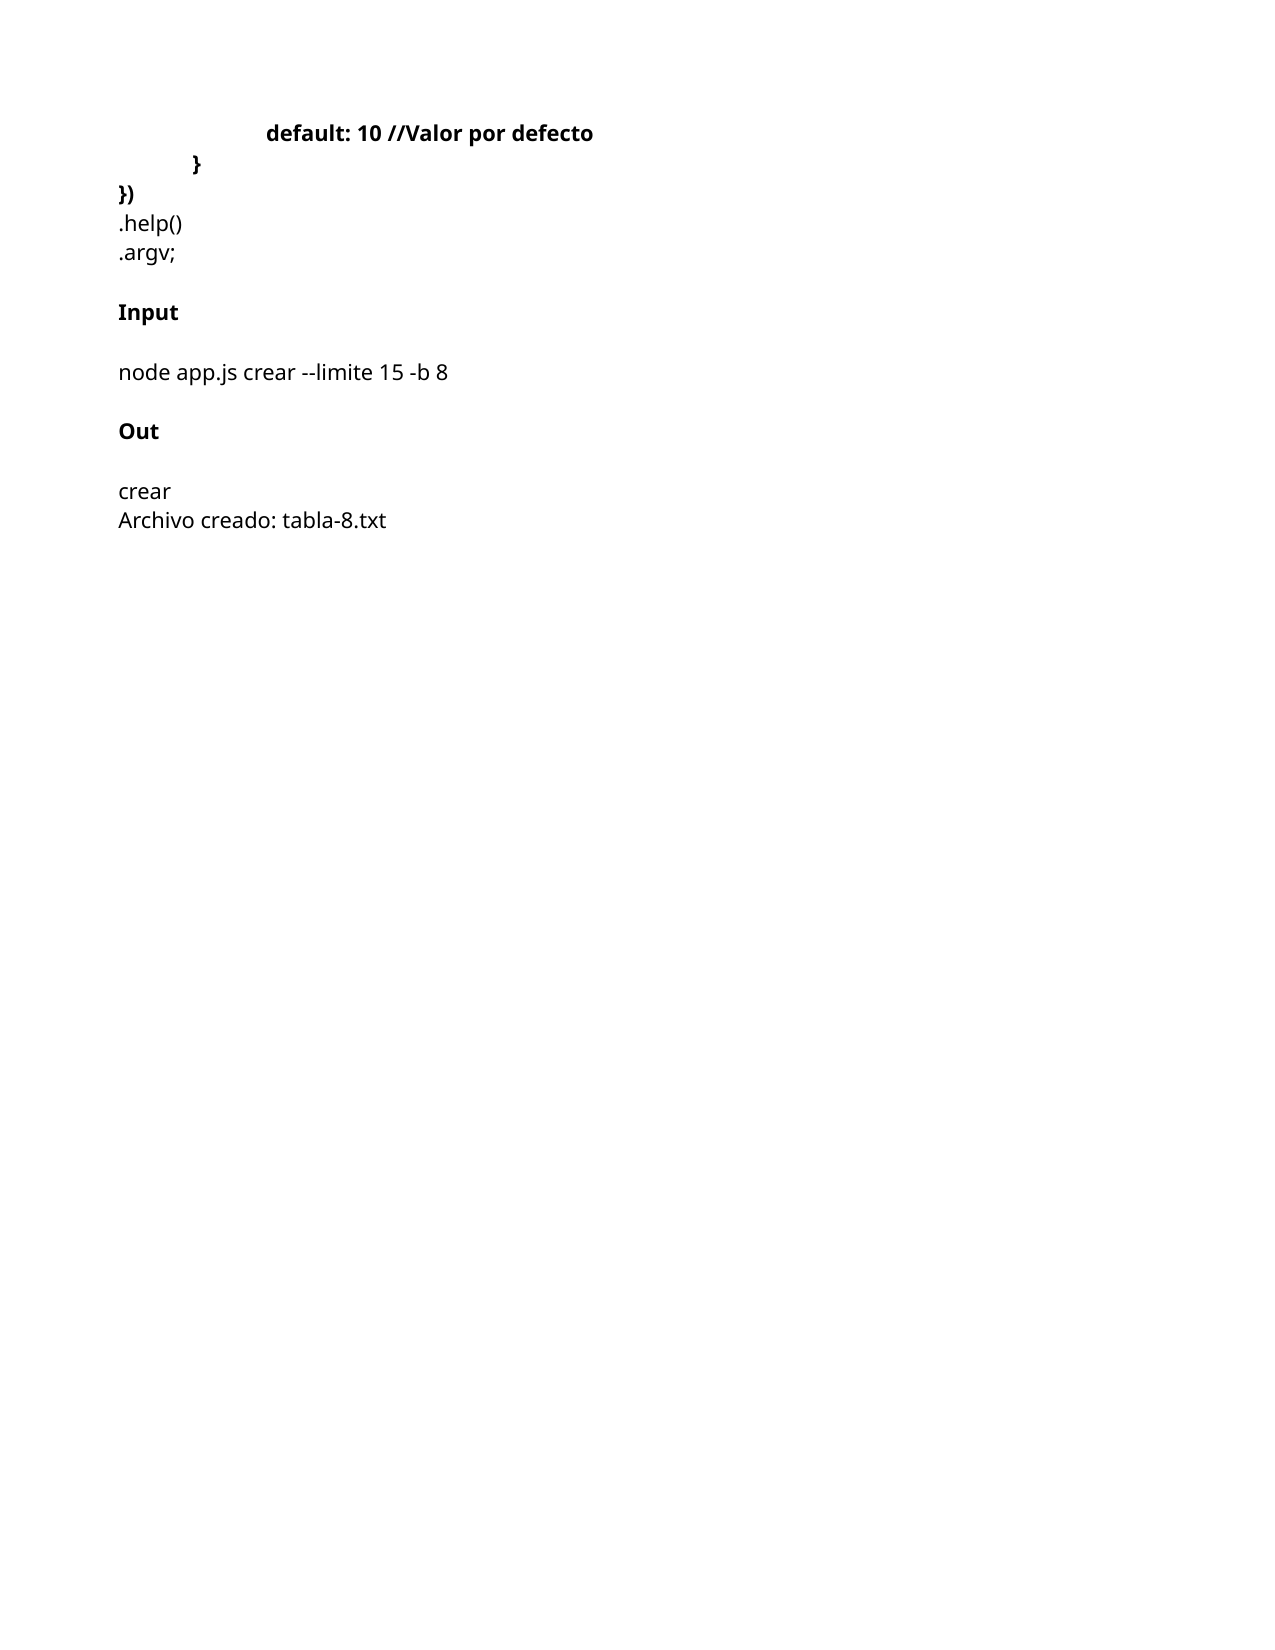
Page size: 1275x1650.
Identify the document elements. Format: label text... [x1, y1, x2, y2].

text crear [118, 476, 1157, 505]
text } [118, 148, 1157, 178]
text .help() [118, 207, 1157, 237]
text default: 10 //Valor por defecto [118, 118, 1157, 148]
text .argv; [118, 237, 1157, 267]
text Out [118, 416, 1157, 446]
text node app.js crear --limite 15 -b 8 [118, 356, 1157, 386]
text Archivo creado: tabla-8.txt [118, 505, 1157, 535]
text Input [118, 297, 1157, 327]
text }) [118, 178, 1157, 207]
